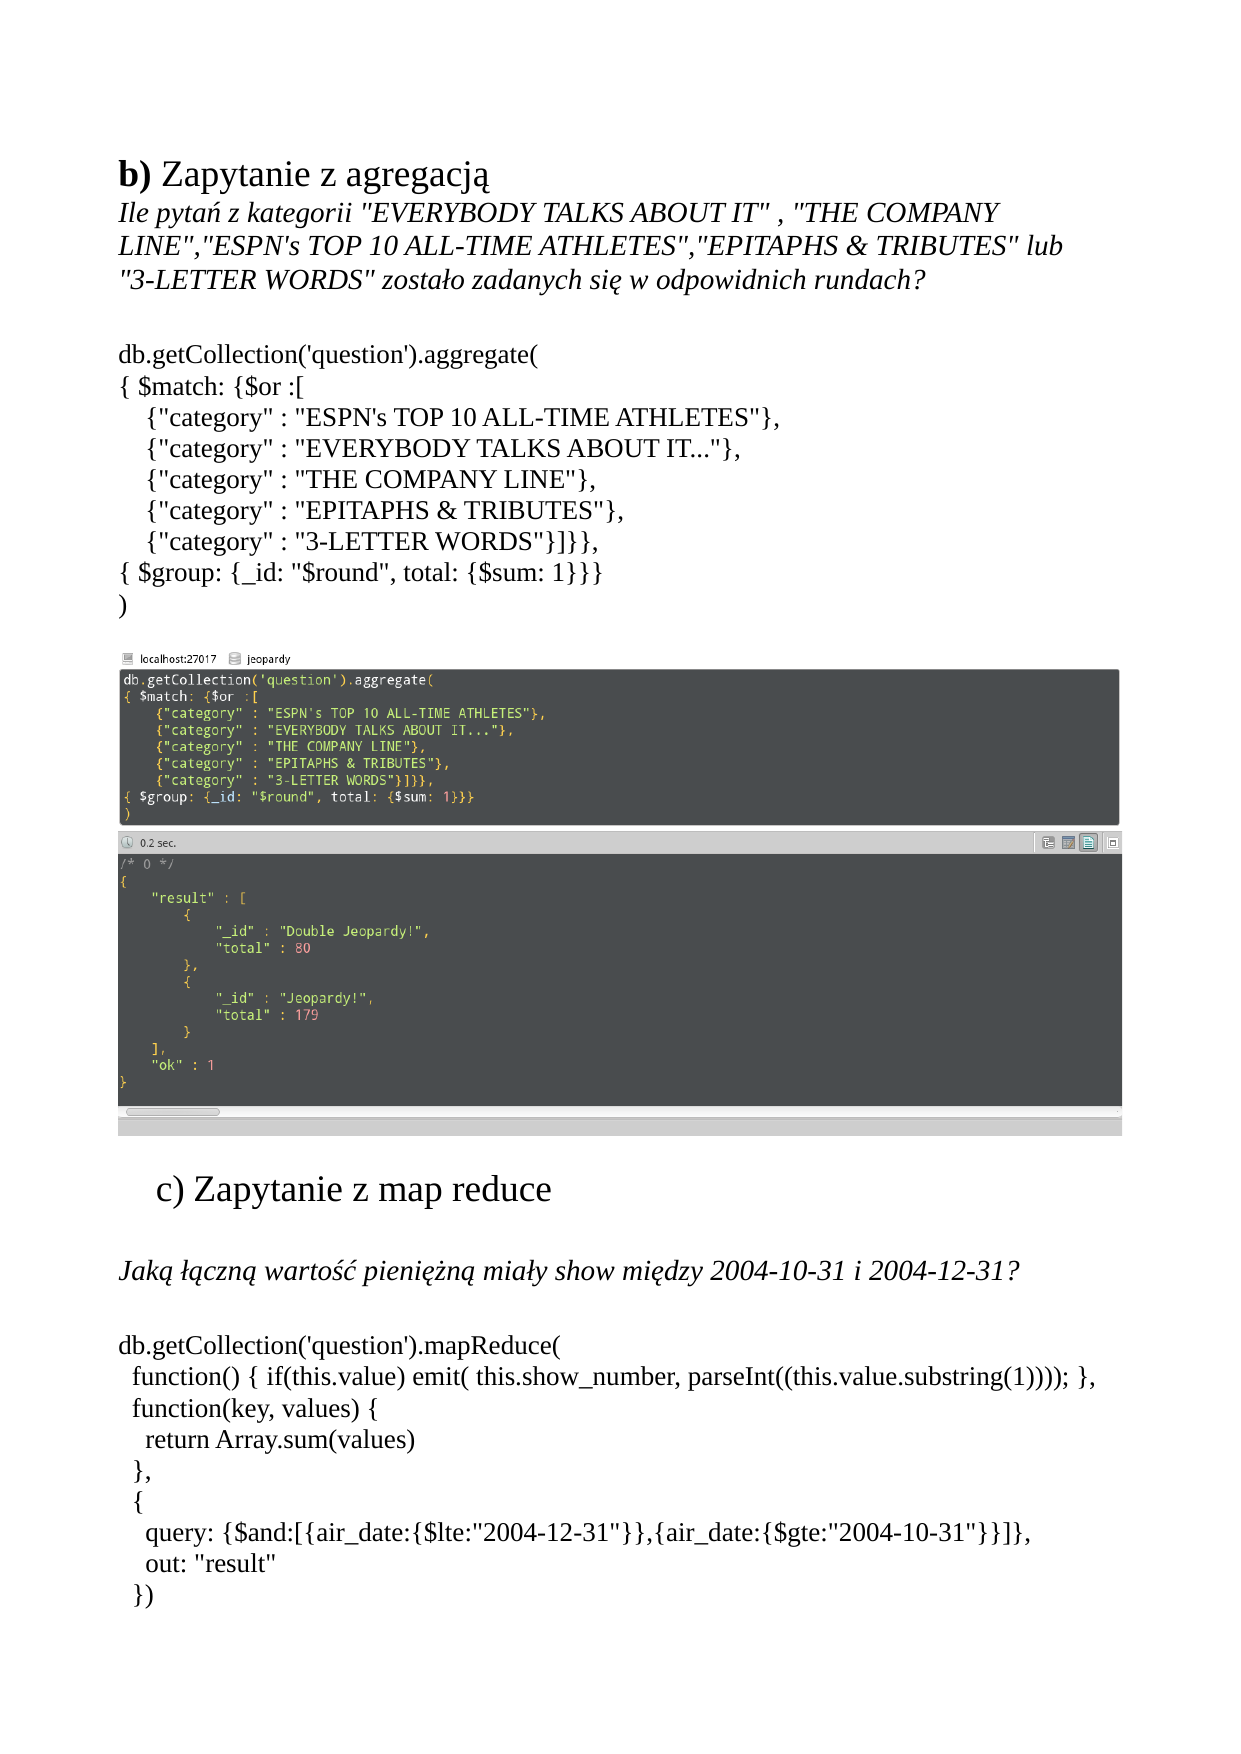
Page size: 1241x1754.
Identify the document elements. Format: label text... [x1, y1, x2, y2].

text db.getCollection('question').aggregate( [118, 338, 1122, 370]
text {"category" : "3-LETTER WORDS"}]}}, [118, 525, 1122, 557]
text { $match: {$or :[ [118, 370, 1122, 401]
text out: "result" [118, 1547, 1122, 1578]
text Ile pytań z kategorii "EVERYBODY TALKS ABOUT IT" , "THE COMPANY LINE","ESPN's TOP 10 ALL-TIME ATHLETES","EPITAPHS & TRIBUTES" lub [118, 195, 1122, 262]
text return Array.sum(values) [118, 1423, 1122, 1454]
text {"category" : "EVERYBODY TALKS ABOUT IT..."}, [118, 432, 1122, 463]
text "3-LETTER WORDS" zostało zadanych się w odpowidnich rundach? [118, 262, 1122, 295]
text {"category" : "ESPN's TOP 10 ALL-TIME ATHLETES"}, [118, 401, 1122, 432]
text { $group: {_id: "$round", total: {$sum: 1}}} [118, 557, 1122, 588]
list Zapytanie z map reduce [156, 1166, 1122, 1209]
text db.getCollection('question').mapReduce( [118, 1329, 1122, 1361]
text }) [118, 1578, 1122, 1610]
text ) [118, 588, 1122, 619]
text b) Zapytanie z agregacją [118, 152, 1122, 195]
text function(key, values) { [118, 1392, 1122, 1423]
text function() { if(this.value) emit( this.show_number, parseInt((this.value.substring(1)))); }, [118, 1361, 1122, 1392]
text Jaką łączną wartość pieniężną miały show między 2004-10-31 i 2004-12-31? [118, 1253, 1122, 1286]
text { [118, 1485, 1122, 1516]
text query: {$and:[{air_date:{$lte:"2004-12-31"}},{air_date:{$gte:"2004-10-31"}}]}, [118, 1516, 1122, 1547]
text {"category" : "THE COMPANY LINE"}, [118, 463, 1122, 494]
text }, [118, 1454, 1122, 1485]
text {"category" : "EPITAPHS & TRIBUTES"}, [118, 494, 1122, 525]
